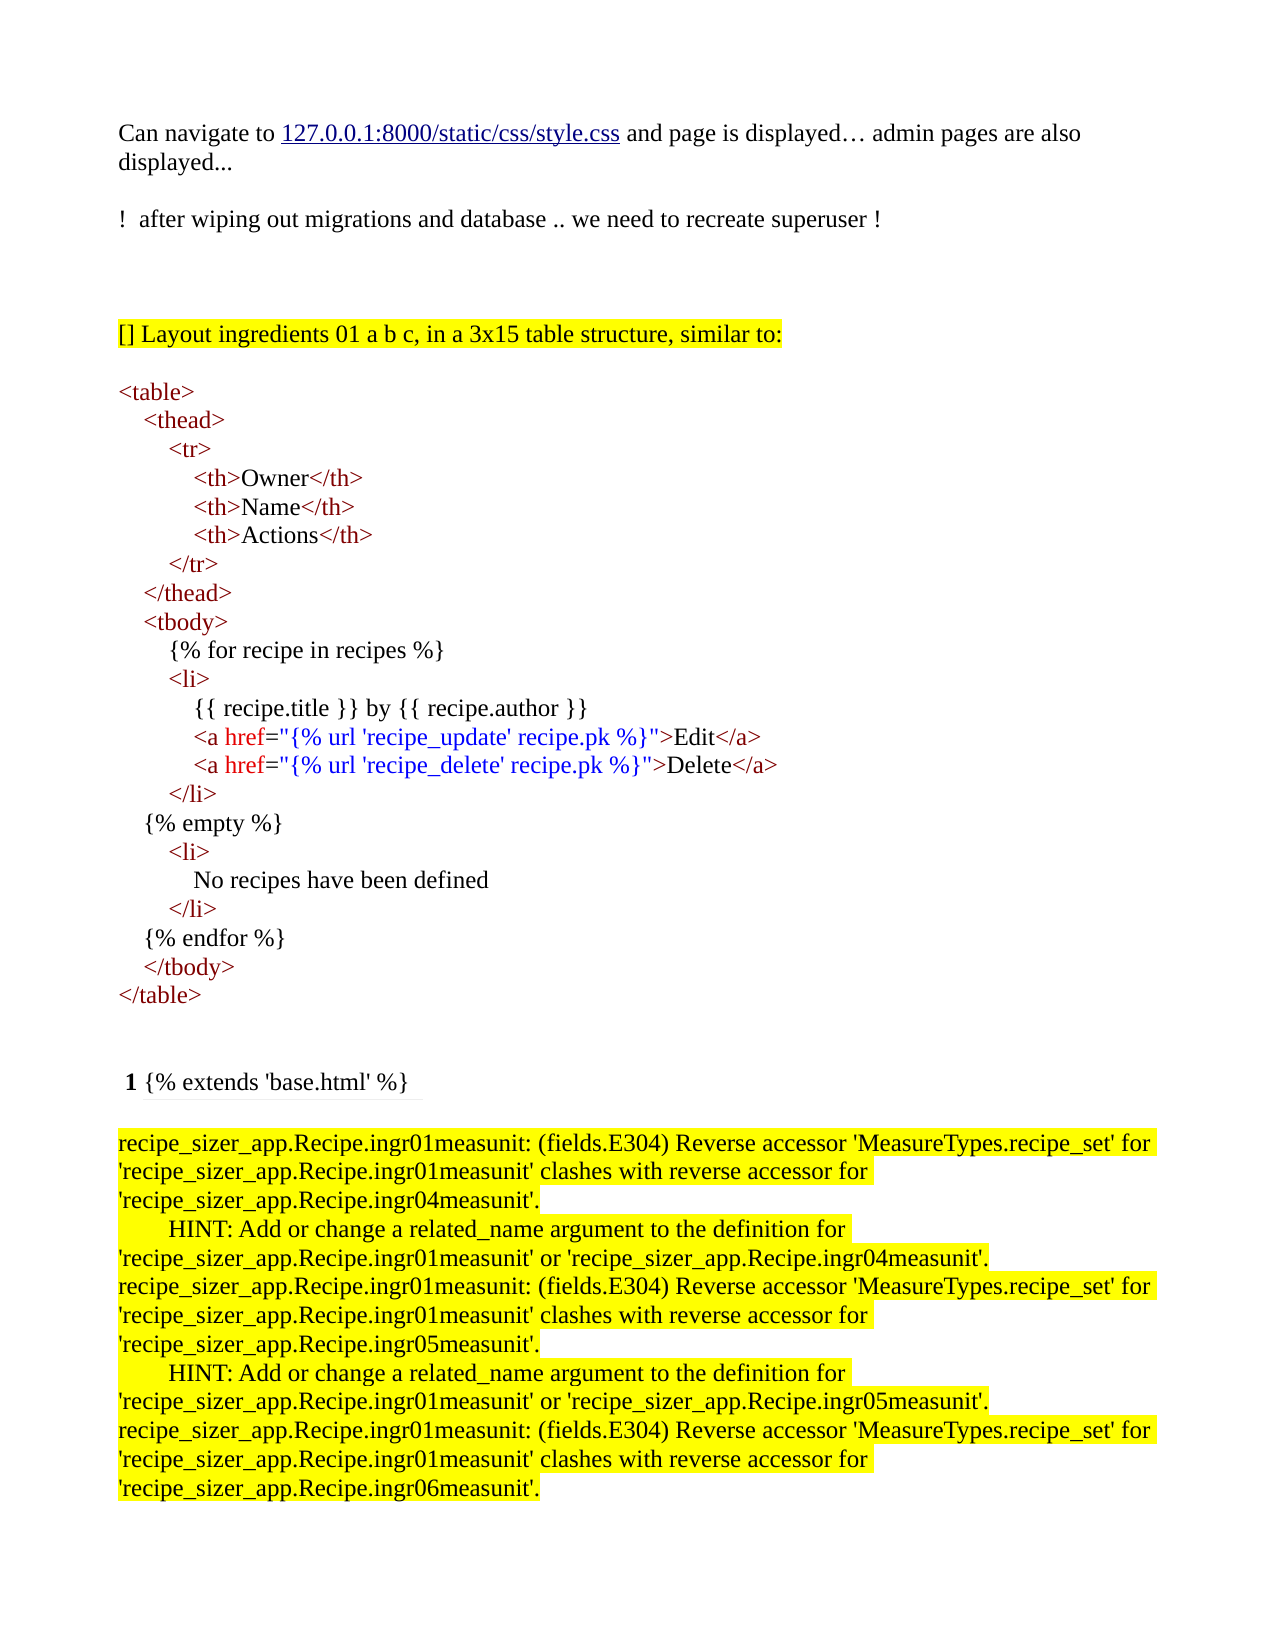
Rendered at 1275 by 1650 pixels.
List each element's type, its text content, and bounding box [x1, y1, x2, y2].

text <a href="{% url 'recipe_update' recipe.pk %}">Edit</a> [118, 722, 1157, 751]
text HINT: Add or change a related_name argument to the definition for 'recipe_sizer_app.Recipe.ingr01measunit' or 'recipe_sizer_app.Recipe.ingr04measunit'. [118, 1214, 1157, 1271]
text {% for recipe in recipes %} [118, 636, 1157, 664]
text <tr> [118, 434, 1157, 463]
text {{ recipe.title }} by {{ recipe.author }} [118, 693, 1157, 722]
text </li> [118, 779, 1157, 808]
text recipe_sizer_app.Recipe.ingr01measunit: (fields.E304) Reverse accessor 'MeasureTypes.recipe_set' for 'recipe_sizer_app.Recipe.ingr01measunit' clashes with reverse accessor for 'recipe_sizer_app.Recipe.ingr05measunit'. [118, 1271, 1157, 1358]
text <li> [118, 664, 1157, 693]
text recipe_sizer_app.Recipe.ingr01measunit: (fields.E304) Reverse accessor 'MeasureTypes.recipe_set' for 'recipe_sizer_app.Recipe.ingr01measunit' clashes with reverse accessor for 'recipe_sizer_app.Recipe.ingr04measunit'. [118, 1128, 1157, 1214]
text <thead> [118, 406, 1157, 434]
text <a href="{% url 'recipe_delete' recipe.pk %}">Delete</a> [118, 751, 1157, 779]
text </tbody> [118, 952, 1157, 981]
text Can navigate to 127.0.0.1:8000/static/css/style.css and page is displayed… admin pages are also displayed... [118, 118, 1157, 176]
text {% endfor %} [118, 923, 1157, 952]
text HINT: Add or change a related_name argument to the definition for 'recipe_sizer_app.Recipe.ingr01measunit' or 'recipe_sizer_app.Recipe.ingr05measunit'. [118, 1358, 1157, 1415]
text ! after wiping out migrations and database .. we need to recreate superuser ! [118, 204, 1157, 233]
text No recipes have been defined [118, 866, 1157, 894]
table_header 1 [118, 1067, 143, 1099]
text </table> [118, 981, 1157, 1009]
text [] Layout ingredients 01 a b c, in a 3x15 table structure, similar to: [118, 319, 1157, 348]
text </thead> [118, 578, 1157, 607]
table_header {% extends 'base.html' %} [143, 1067, 423, 1099]
text </li> [118, 894, 1157, 923]
text <tbody> [118, 607, 1157, 636]
text </tr> [118, 549, 1157, 578]
text <table> [118, 377, 1157, 406]
text recipe_sizer_app.Recipe.ingr01measunit: (fields.E304) Reverse accessor 'MeasureTypes.recipe_set' for 'recipe_sizer_app.Recipe.ingr01measunit' clashes with reverse accessor for 'recipe_sizer_app.Recipe.ingr06measunit'. [118, 1415, 1157, 1501]
text {% empty %} [118, 808, 1157, 837]
text <th>Name</th> [118, 492, 1157, 521]
text <th>Owner</th> [118, 463, 1157, 492]
text <li> [118, 837, 1157, 866]
text <th>Actions</th> [118, 521, 1157, 549]
